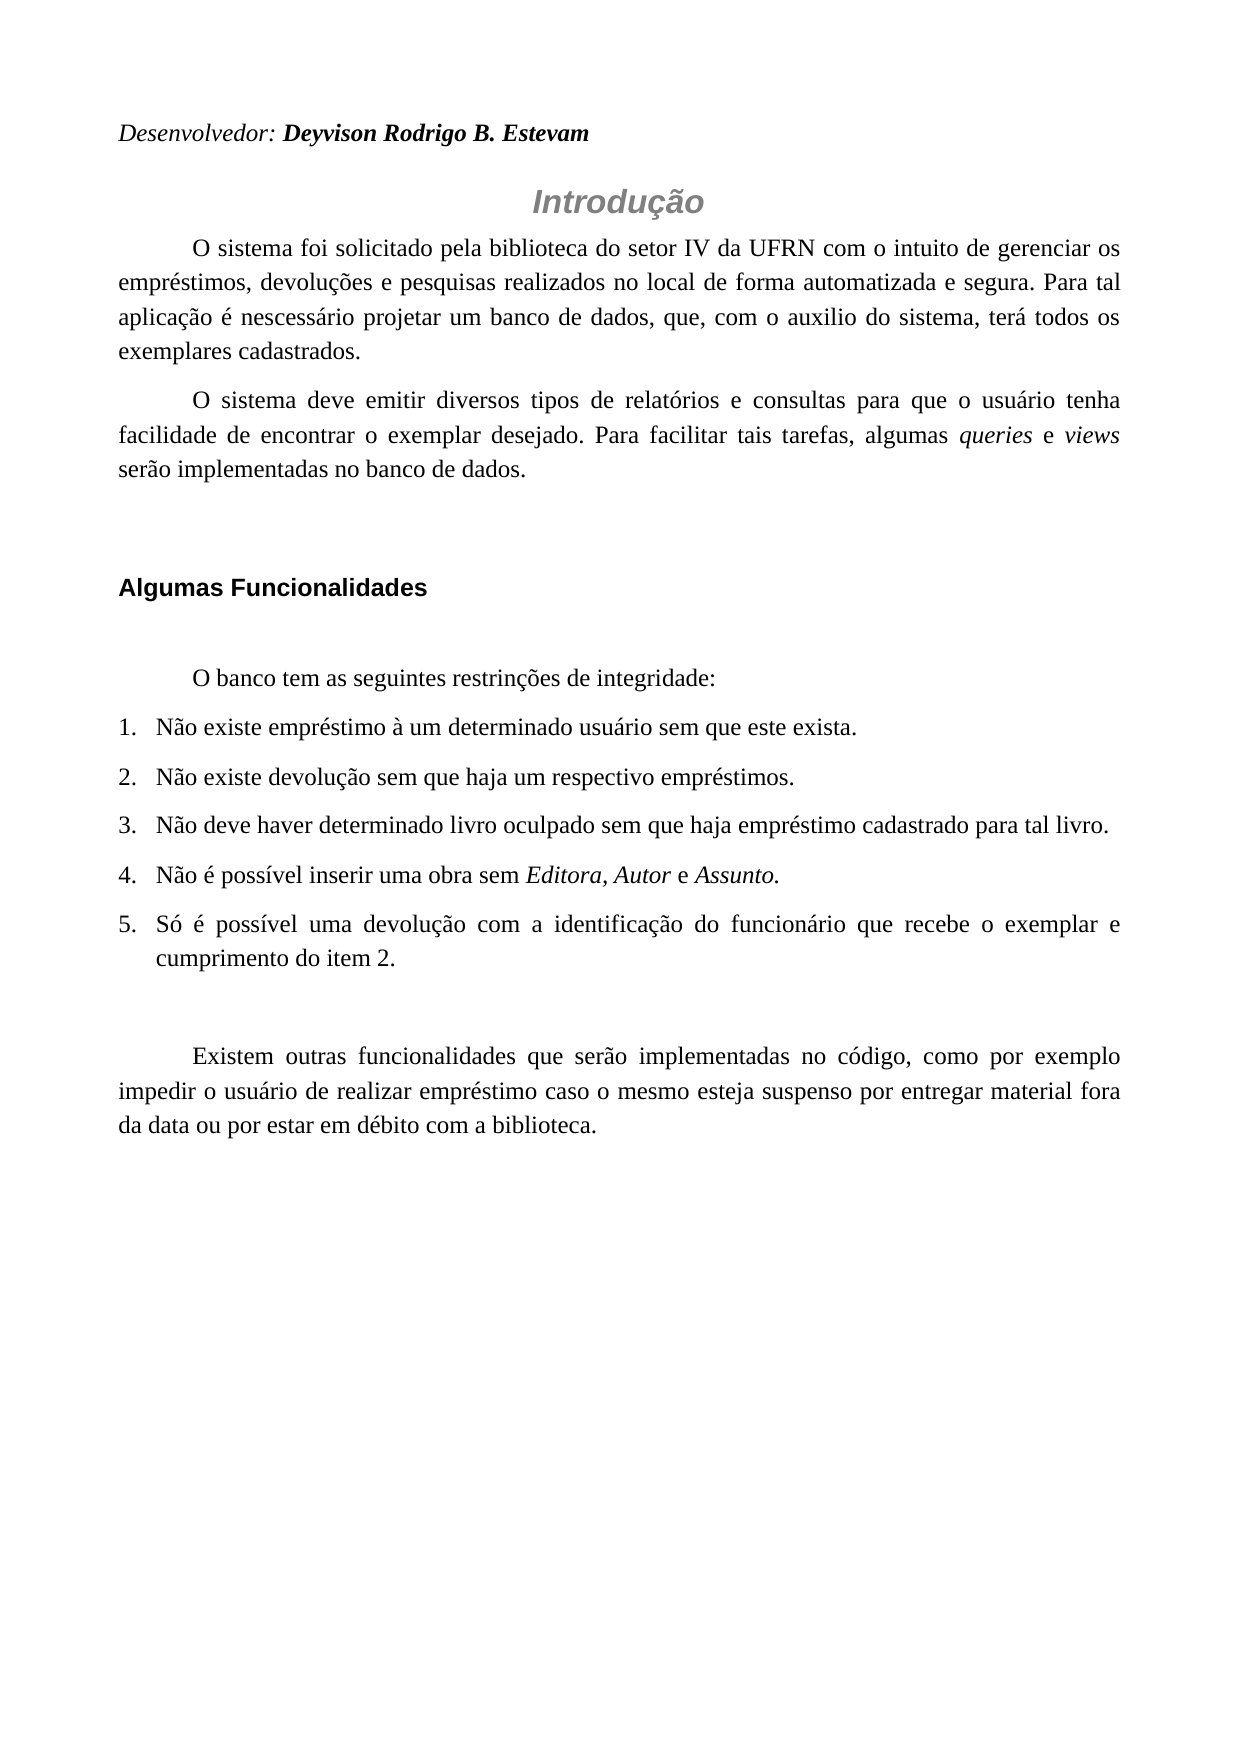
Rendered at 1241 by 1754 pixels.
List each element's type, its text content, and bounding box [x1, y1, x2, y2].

text O sistema deve emitir diversos tipos de relatórios e consultas para que o usuário tenha facilidade de encontrar o exemplar desejado. Para facilitar tais tarefas, algumas queries e views serão implementadas no banco de dados. [118, 385, 1122, 483]
text Existem outras funcionalidades que serão implementadas no código, como por exemplo impedir o usuário de realizar empréstimo caso o mesmo esteja suspenso por entregar material fora da data ou por estar em débito com a biblioteca. [118, 1041, 1122, 1139]
text Desenvolvedor: Deyvison Rodrigo B. Estevam [118, 118, 1122, 147]
list Não é possível inserir uma obra sem Editora, Autor e Assunto. [118, 860, 1122, 888]
list Não existe empréstimo à um determinado usuário sem que este exista. [118, 712, 1122, 741]
list Só é possível uma devolução com a identificação do funcionário que recebe o exemplar e cumprimento do item 2. [118, 909, 1122, 972]
subtitle Algumas Funcionalidades [118, 573, 1122, 602]
list Não existe devolução sem que haja um respectivo empréstimos. [118, 762, 1122, 790]
text O banco tem as seguintes restrinções de integridade: [118, 663, 1122, 692]
list Não deve haver determinado livro oculpado sem que haja empréstimo cadastrado para tal livro. [118, 811, 1122, 839]
subtitle Introdução [118, 182, 1122, 220]
text O sistema foi solicitado pela biblioteca do setor IV da UFRN com o intuito de gerenciar os empréstimos, devoluções e pesquisas realizados no local de forma automatizada e segura. Para tal aplicação é nescessário projetar um banco de dados, que, com o auxilio do sistema, terá todos os exemplares cadastrados. [118, 233, 1122, 365]
